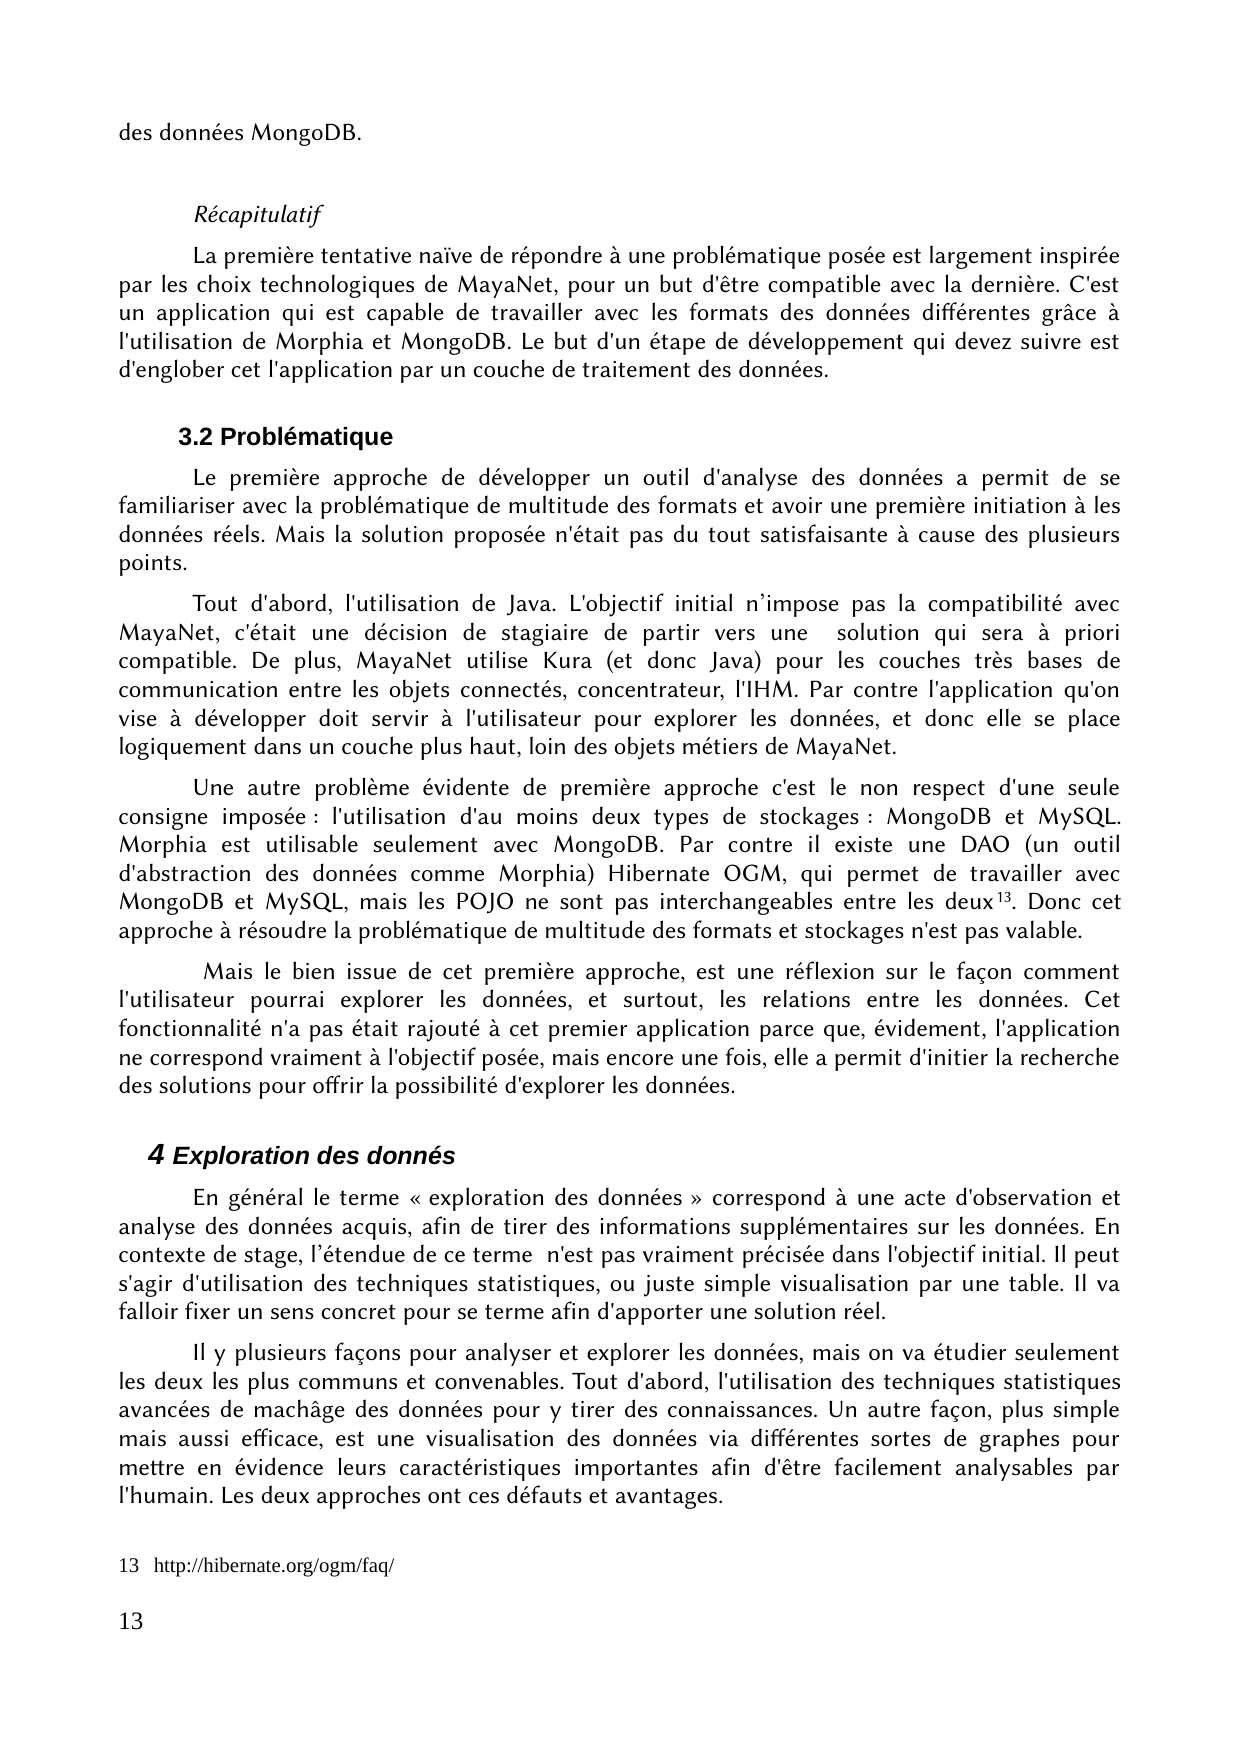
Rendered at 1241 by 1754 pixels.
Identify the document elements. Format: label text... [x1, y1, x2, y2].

text Le première approche de développer un outil d'analyse des données a permit de se familiariser avec la problématique de multitude des formats et avoir une première initiation à les données réels. Mais la solution proposée n'était pas du tout satisfaisante à cause des plusieurs points. [118, 463, 1122, 577]
text Tout d'abord, l'utilisation de Java. L'objectif initial n’impose pas la compatibilité avec MayaNet, c'était une décision de stagiaire de partir vers une solution qui sera à priori compatible. De plus, MayaNet utilise Kura (et donc Java) pour les couches très bases de communication entre les objets connectés, concentrateur, l'IHM. Par contre l'application qu'on vise à développer doit servir à l'utilisateur pour explorer les données, et donc elle se place logiquement dans un couche plus haut, loin des objets métiers de MayaNet. [118, 589, 1122, 761]
text Mais le bien issue de cet première approche, est une réflexion sur le façon comment l'utilisateur pourrai explorer les données, et surtout, les relations entre les données. Cet fonctionnalité n'a pas était rajouté à cet premier application parce que, évidement, l'application ne correspond vraiment à l'objectif posée, mais encore une fois, elle a permit d'initier la recherche des solutions pour offrir la possibilité d'explorer les données. [118, 957, 1122, 1099]
text En général le terme « exploration des données » correspond à une acte d'observation et analyse des données acquis, afin de tirer des informations supplémentaires sur les données. En contexte de stage, l’étendue de ce terme n'est pas vraiment précisée dans l'objectif initial. Il peut s'agir d'utilisation des techniques statistiques, ou juste simple visualisation par une table. Il va falloir fixer un sens concret pour se terme afin d'apporter une solution réel. [118, 1183, 1122, 1326]
text Une autre problème évidente de première approche c'est le non respect d'une seule consigne imposée : l'utilisation d'au moins deux types de stockages : MongoDB et MySQL. Morphia est utilisable seulement avec MongoDB. Par contre il existe une DAO (un outil d'abstraction des données comme Morphia) Hibernate OGM, qui permet de travailler avec MongoDB et MySQL, mais les POJO ne sont pas interchangeables entre les deux. Donc cet approche à résoudre la problématique de multitude des formats et stockages n'est pas valable. [118, 773, 1122, 944]
text des données MongoDB. [118, 118, 1122, 147]
text http://hibernate.org/ogm/faq/ [118, 1553, 1122, 1577]
text Récapitulatif [118, 200, 1122, 229]
text La première tentative naïve de répondre à une problématique posée est largement inspirée par les choix technologiques de MayaNet, pour un but d'être compatible avec la dernière. C'est un application qui est capable de travailler avec les formats des données différentes grâce à l'utilisation de Morphia et MongoDB. Le but d'un étape de développement qui devez suivre est d'englober cet l'application par un couche de traitement des données. [118, 241, 1122, 384]
subtitle Exploration des donnés [118, 1137, 1122, 1171]
subtitle Problématique [118, 421, 1122, 450]
text Il y plusieurs façons pour analyser et explorer les données, mais on va étudier seulement les deux les plus communs et convenables. Tout d'abord, l'utilisation des techniques statistiques avancées de machâge des données pour y tirer des connaissances. Un autre façon, plus simple mais aussi efficace, est une visualisation des données via différentes sortes de graphes pour mettre en évidence leurs caractéristiques importantes afin d'être facilement analysables par l'humain. Les deux approches ont ces défauts et avantages. [118, 1338, 1122, 1509]
